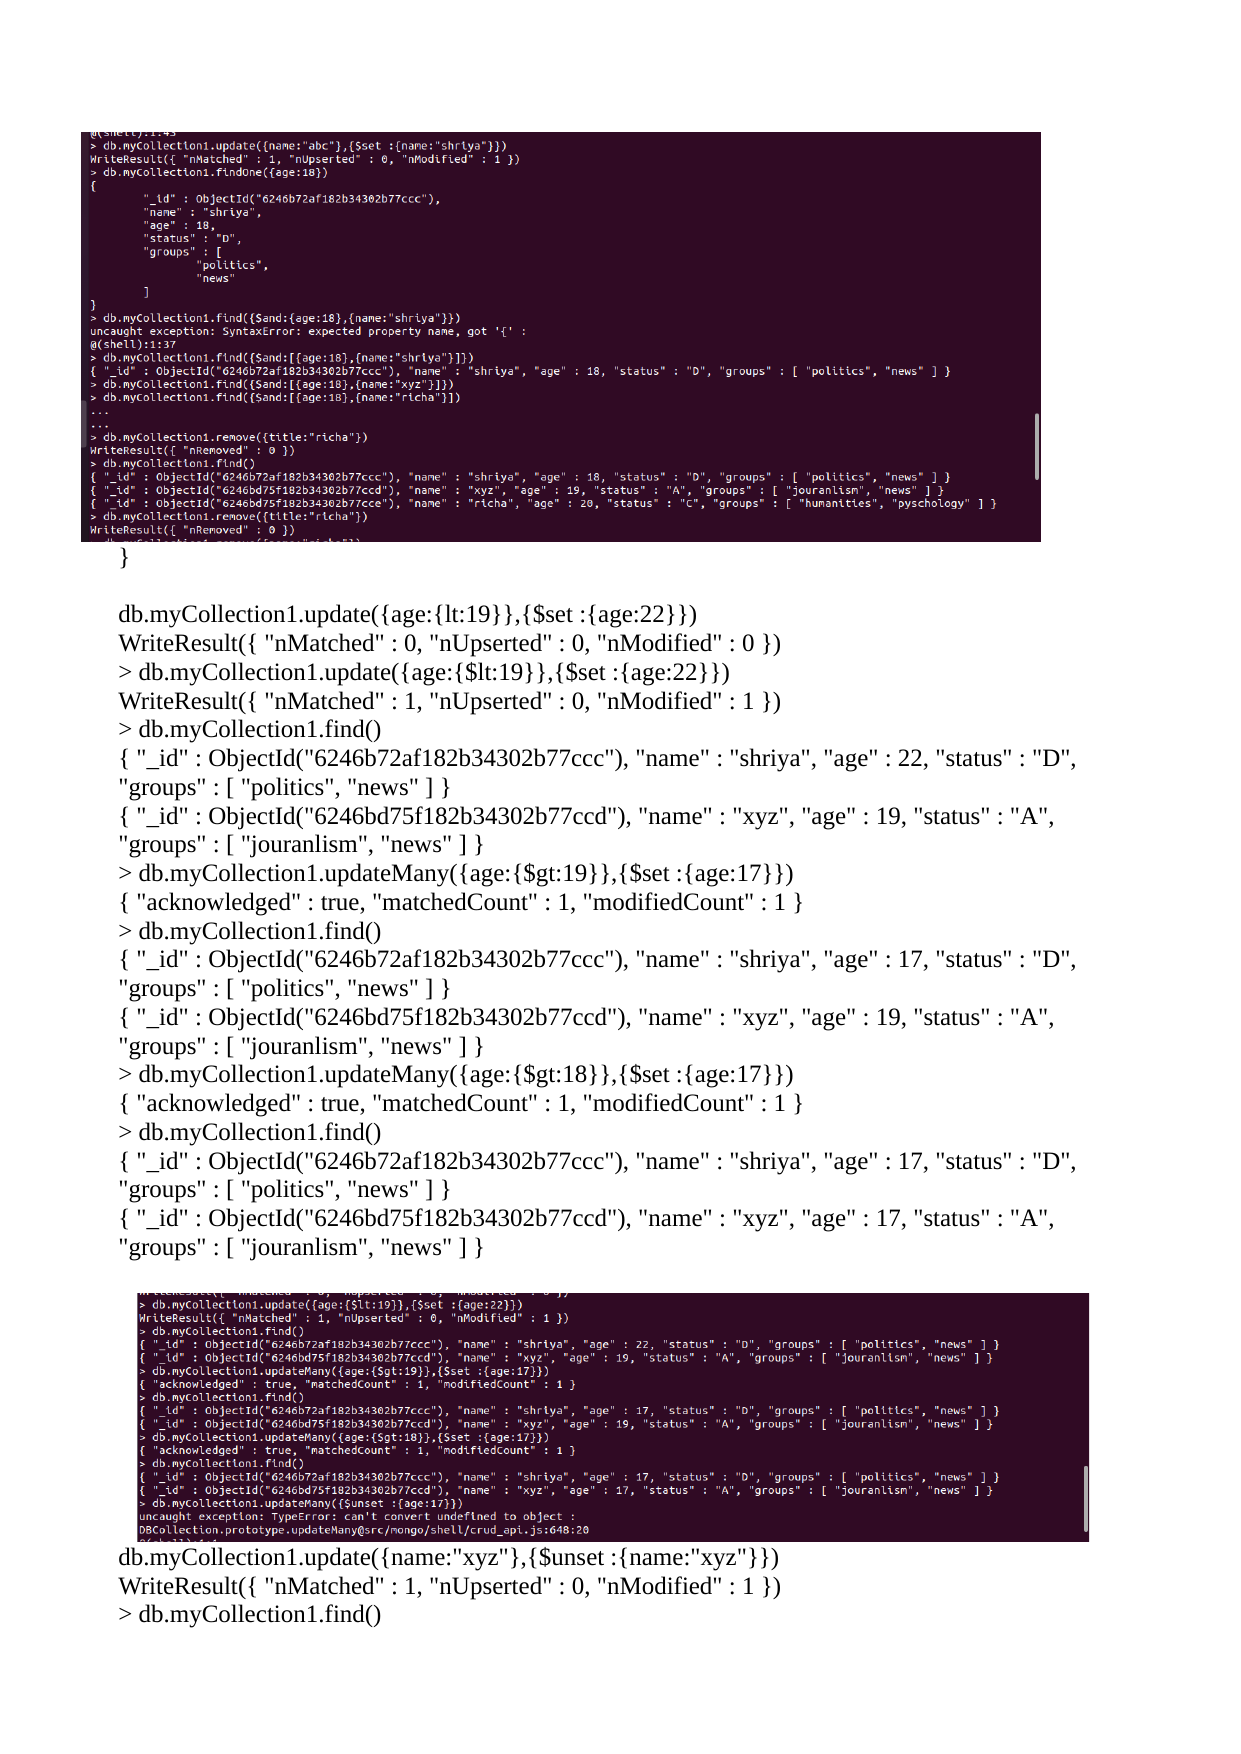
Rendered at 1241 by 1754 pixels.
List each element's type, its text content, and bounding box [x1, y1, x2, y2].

text > db.myCollection1.update({age:{$lt:19}},{$set :{age:22}}) [118, 657, 1122, 686]
text db.myCollection1.update({age:{lt:19}},{$set :{age:22}}) [118, 599, 1122, 628]
text > db.myCollection1.find() [118, 1117, 1122, 1146]
text { "_id" : ObjectId("6246b72af182b34302b77ccc"), "name" : "shriya", "age" : 17, "status" : "D", "groups" : [ "politics", "news" ] } [118, 1146, 1122, 1203]
text { "_id" : ObjectId("6246bd75f182b34302b77ccd"), "name" : "xyz", "age" : 17, "status" : "A", "groups" : [ "jouranlism", "news" ] } [118, 1203, 1122, 1261]
picture [137, 1293, 1090, 1542]
text > db.myCollection1.updateMany({age:{$gt:19}},{$set :{age:17}}) [118, 858, 1122, 887]
text db.myCollection1.update({name:"xyz"},{$unset :{name:"xyz"}}) [118, 1289, 1122, 1571]
picture [81, 132, 1041, 542]
text { "acknowledged" : true, "matchedCount" : 1, "modifiedCount" : 1 } [118, 887, 1122, 916]
text > db.myCollection1.find() [118, 1599, 1122, 1628]
text > db.myCollection1.find() [118, 916, 1122, 944]
text > db.myCollection1.find() [118, 714, 1122, 743]
text } [118, 118, 1122, 571]
text WriteResult({ "nMatched" : 0, "nUpserted" : 0, "nModified" : 0 }) [118, 628, 1122, 657]
text { "_id" : ObjectId("6246b72af182b34302b77ccc"), "name" : "shriya", "age" : 22, "status" : "D", "groups" : [ "politics", "news" ] } [118, 743, 1122, 801]
text { "acknowledged" : true, "matchedCount" : 1, "modifiedCount" : 1 } [118, 1088, 1122, 1117]
text WriteResult({ "nMatched" : 1, "nUpserted" : 0, "nModified" : 1 }) [118, 1571, 1122, 1599]
text WriteResult({ "nMatched" : 1, "nUpserted" : 0, "nModified" : 1 }) [118, 686, 1122, 714]
text { "_id" : ObjectId("6246b72af182b34302b77ccc"), "name" : "shriya", "age" : 17, "status" : "D", "groups" : [ "politics", "news" ] } [118, 944, 1122, 1002]
text > db.myCollection1.updateMany({age:{$gt:18}},{$set :{age:17}}) [118, 1059, 1122, 1088]
text { "_id" : ObjectId("6246bd75f182b34302b77ccd"), "name" : "xyz", "age" : 19, "status" : "A", "groups" : [ "jouranlism", "news" ] } [118, 1002, 1122, 1059]
text { "_id" : ObjectId("6246bd75f182b34302b77ccd"), "name" : "xyz", "age" : 19, "status" : "A", "groups" : [ "jouranlism", "news" ] } [118, 801, 1122, 858]
